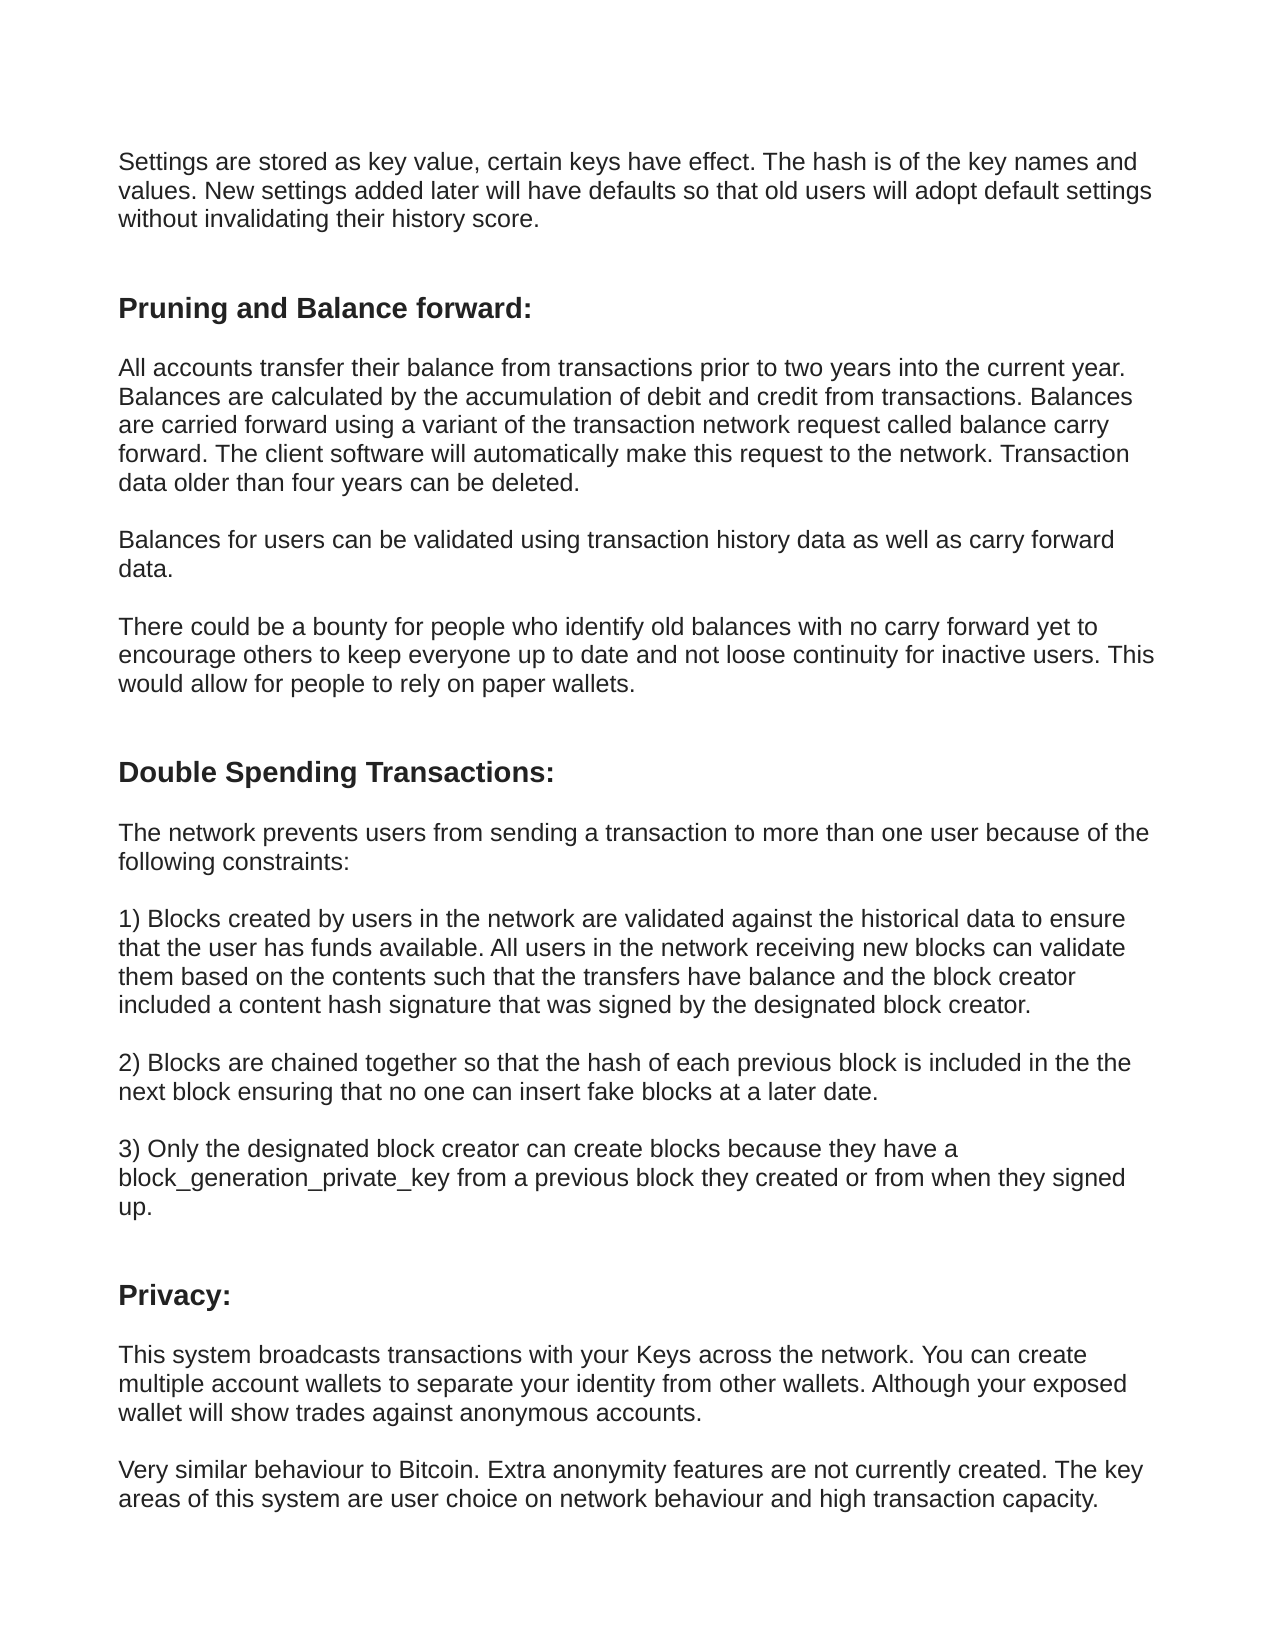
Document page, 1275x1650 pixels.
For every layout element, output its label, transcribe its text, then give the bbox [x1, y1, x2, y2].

text Privacy: [118, 1278, 1157, 1311]
text Double Spending Transactions: [118, 755, 1157, 789]
text Balances for users can be validated using transaction history data as well as carry forward data. [118, 525, 1157, 583]
text Pruning and Balance forward: [118, 291, 1157, 324]
text Settings are stored as key value, certain keys have effect. The hash is of the key names and values. New settings added later will have defaults so that old users will adopt default settings without invalidating their history score. [118, 147, 1157, 233]
text 3) Only the designated block creator can create blocks because they have a block_generation_private_key from a previous block they created or from when they signed up. [118, 1134, 1157, 1220]
text 1) Blocks created by users in the network are validated against the historical data to ensure that the user has funds available. All users in the network receiving new blocks can validate them based on the contents such that the transfers have balance and the block creator included a content hash signature that was signed by the designated block creator. [118, 904, 1157, 1019]
text There could be a bounty for people who identify old balances with no carry forward yet to encourage others to keep everyone up to date and not loose continuity for inactive users. This would allow for people to rely on paper wallets. [118, 612, 1157, 698]
text This system broadcasts transactions with your Keys across the network. You can create multiple account wallets to separate your identity from other wallets. Although your exposed wallet will show trades against anonymous accounts. [118, 1340, 1157, 1426]
text All accounts transfer their balance from transactions prior to two years into the current year. Balances are calculated by the accumulation of debit and credit from transactions. Balances are carried forward using a variant of the transaction network request called balance carry forward. The client software will automatically make this request to the network. Transaction data older than four years can be deleted. [118, 353, 1157, 497]
text Very similar behaviour to Bitcoin. Extra anonymity features are not currently created. The key areas of this system are user choice on network behaviour and high transaction capacity. [118, 1455, 1157, 1512]
text The network prevents users from sending a transaction to more than one user because of the following constraints: [118, 818, 1157, 875]
text 2) Blocks are chained together so that the hash of each previous block is included in the the next block ensuring that no one can insert fake blocks at a later date. [118, 1048, 1157, 1105]
